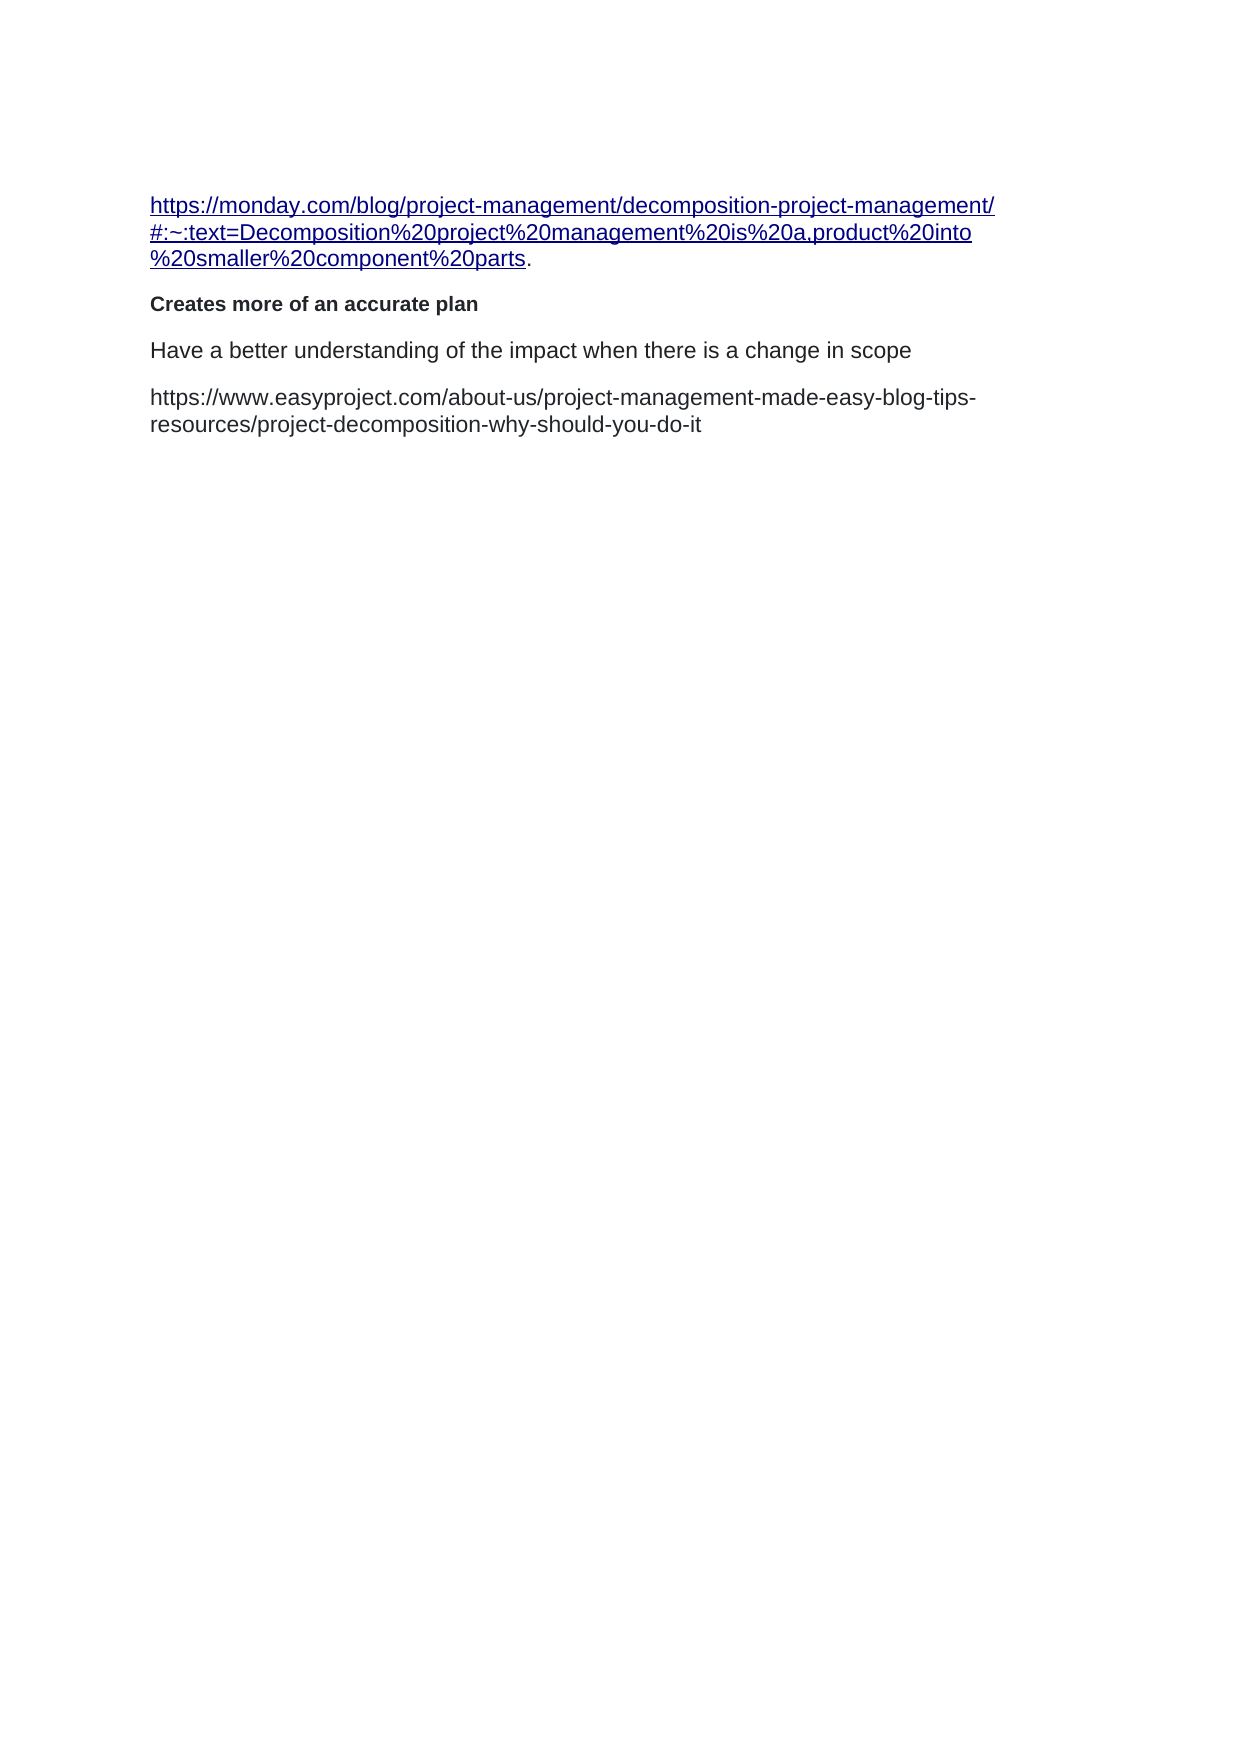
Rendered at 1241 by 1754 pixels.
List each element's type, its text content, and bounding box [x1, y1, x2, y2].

text https://monday.com/blog/project-management/decomposition-project-management/#:~:text=Decomposition%20project%20management%20is%20a,product%20into%20smaller%20component%20parts. [150, 192, 1090, 271]
text Have a better understanding of the impact when there is a change in scope [150, 337, 1090, 363]
text https://www.easyproject.com/about-us/project-management-made-easy-blog-tips-resources/project-decomposition-why-should-you-do-it [150, 384, 1090, 437]
text Creates more of an accurate plan [150, 292, 1090, 316]
